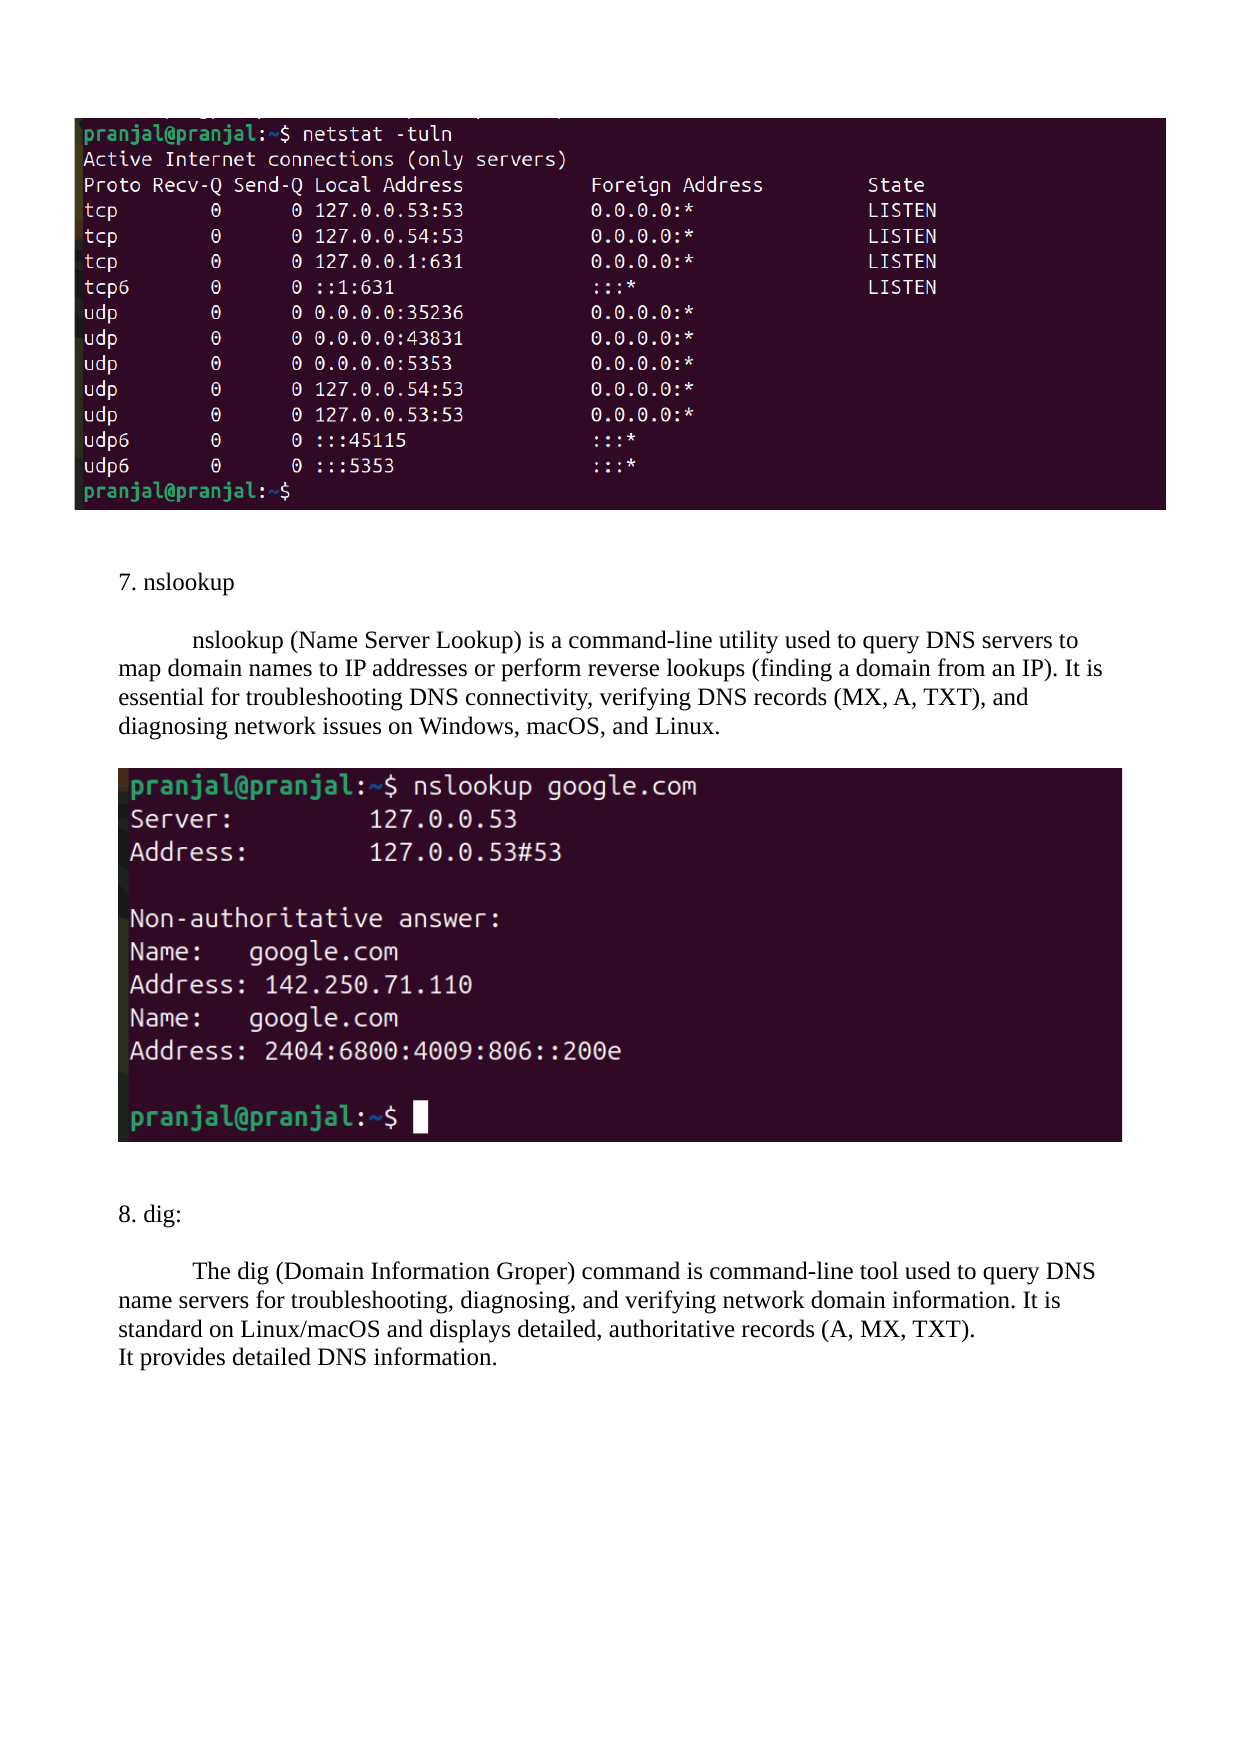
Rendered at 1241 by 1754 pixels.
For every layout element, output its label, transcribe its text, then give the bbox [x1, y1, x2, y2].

text nslookup (Name Server Lookup) is a command-line utility used to query DNS servers to map domain names to IP addresses or perform reverse lookups (finding a domain from an IP). It is essential for troubleshooting DNS connectivity, verifying DNS records (MX, A, TXT), and diagnosing network issues on Windows, macOS, and Linux. [118, 625, 1122, 740]
picture [118, 768, 1123, 1142]
picture [74, 118, 1166, 510]
text 7. nslookup [118, 567, 1122, 596]
text It provides detailed DNS information. [118, 1342, 1122, 1371]
text The dig (Domain Information Groper) command is command-line tool used to query DNS name servers for troubleshooting, diagnosing, and verifying network domain information. It is standard on Linux/macOS and displays detailed, authoritative records (A, MX, TXT). [118, 1256, 1122, 1342]
text 8. dig: [118, 1199, 1122, 1227]
